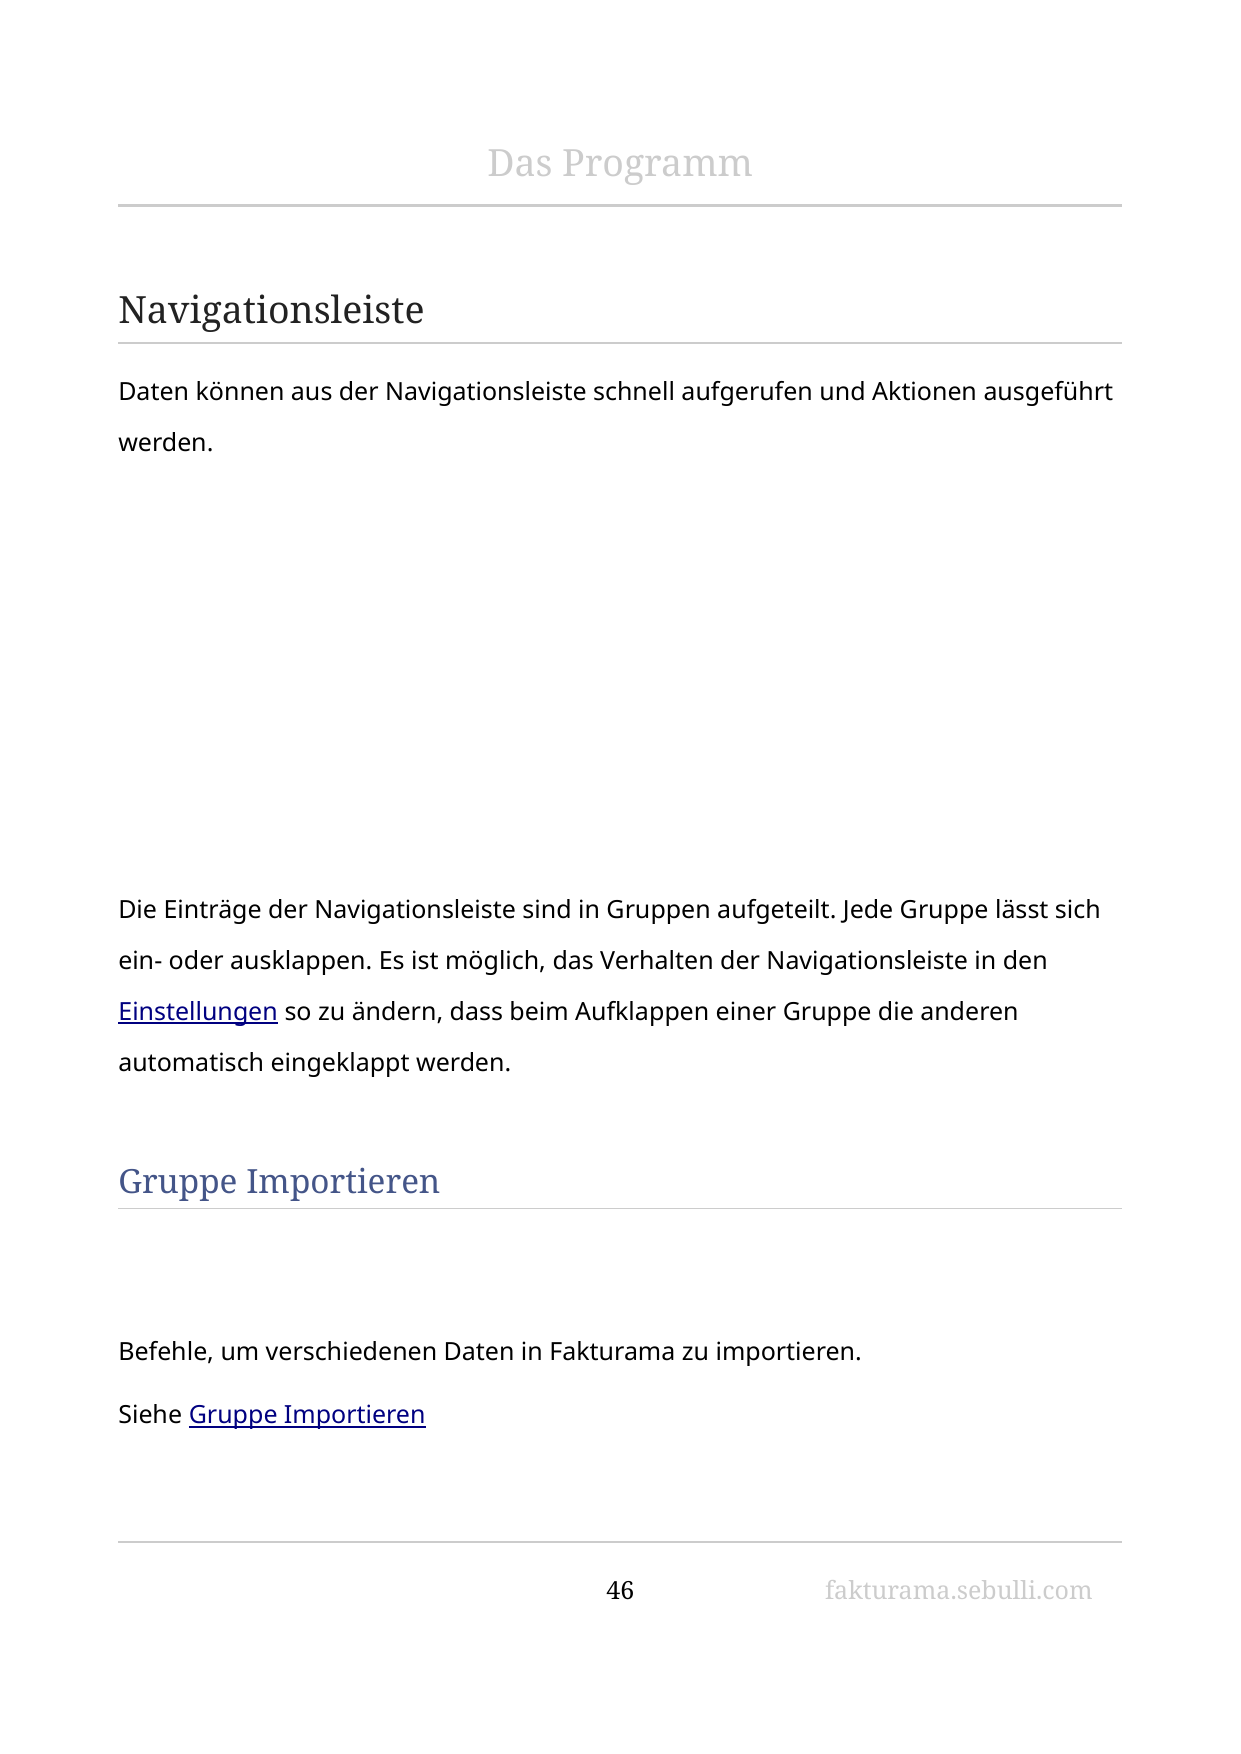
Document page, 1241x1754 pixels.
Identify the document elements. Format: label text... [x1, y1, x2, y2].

text Daten können aus der Navigationsleiste schnell aufgerufen und Aktionen ausgeführt werden. [118, 373, 1122, 458]
subtitle Gruppe Importieren [118, 1158, 1122, 1208]
subtitle Navigationsleiste [118, 283, 1122, 342]
text Die Einträge der Navigationsleiste sind in Gruppen aufgeteilt. Jede Gruppe lässt sich ein- oder ausklappen. Es ist möglich, das Verhalten der Navigationsleiste in den Einstellungen so zu ändern, dass beim Aufklappen einer Gruppe die anderen automatisch eingeklappt werden. [118, 891, 1122, 1079]
text Befehle, um verschiedenen Daten in Fakturama zu importieren. [118, 1334, 1122, 1368]
text Siehe Gruppe Importieren [118, 1397, 1122, 1431]
